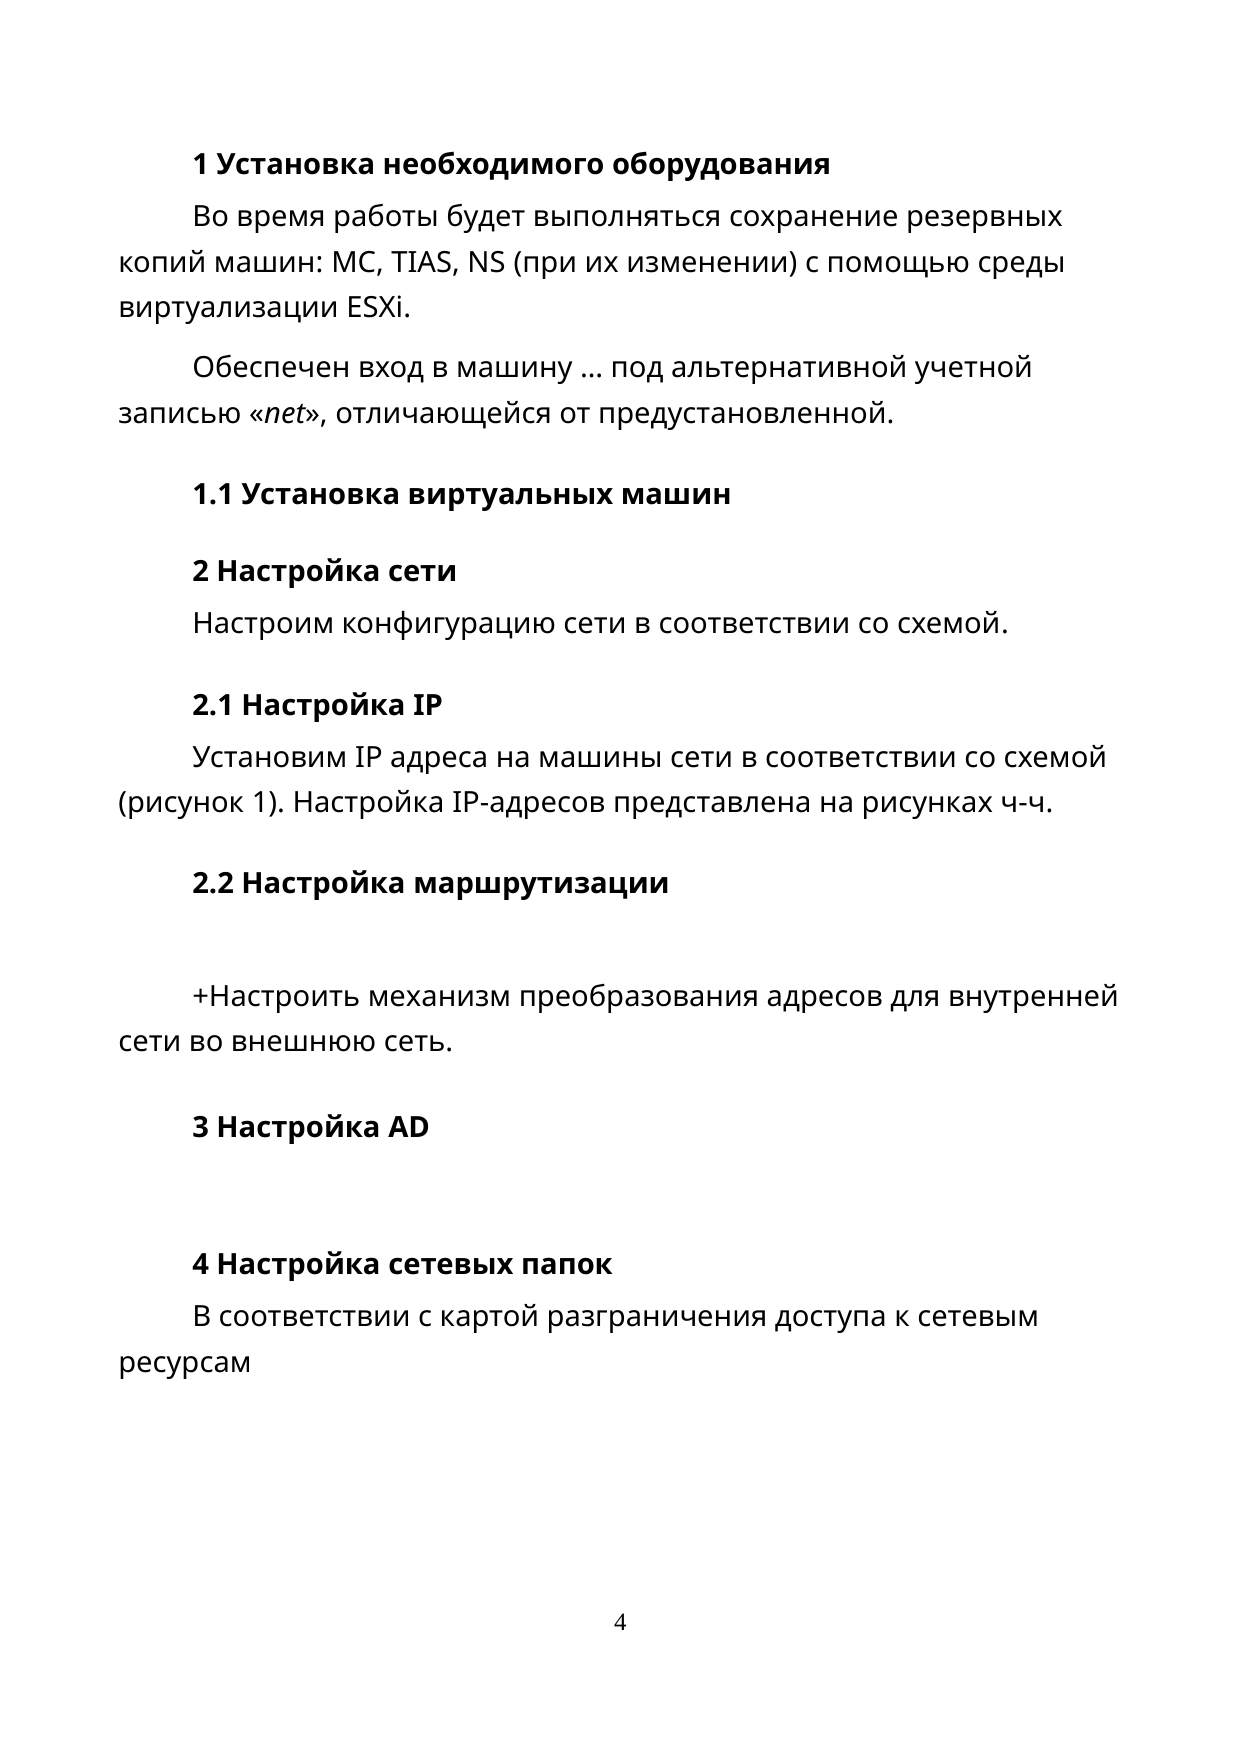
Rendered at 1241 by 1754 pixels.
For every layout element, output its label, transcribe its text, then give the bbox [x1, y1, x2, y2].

text Установим IP адреса на машины сети в соответствии со схемой (рисунок 1). Настройка IP-адресов представлена на рисунках ч-ч. [118, 736, 1122, 821]
subtitle 2 Настройка сети [118, 551, 1122, 590]
text Настроим конфигурацию сети в соответствии со схемой. [118, 603, 1122, 642]
text Обеспечен вход в машину … под альтернативной учетной записью «net», отличающейся от предустановленной. [118, 347, 1122, 432]
text Во время работы будет выполняться сохранение резервных копий машин: MC, TIAS, NS (при их изменении) с помощью среды виртуализации ESXi. [118, 195, 1122, 326]
subtitle 2.1 Настройка IP [118, 684, 1122, 723]
subtitle 3 Настройка AD [118, 1106, 1122, 1146]
text +Настроить механизм преобразования адресов для внутренней сети во внешнюю сеть. [118, 975, 1122, 1060]
subtitle 1.1 Установка виртуальных машин [118, 473, 1122, 513]
subtitle 1 Установка необходимого оборудования [118, 143, 1122, 183]
subtitle 2.2 Настройка маршрутизации [118, 863, 1122, 902]
text В соответствии с картой разграничения доступа к сетевым ресурсам [118, 1296, 1122, 1381]
subtitle 4 Настройка сетевых папок [118, 1243, 1122, 1283]
